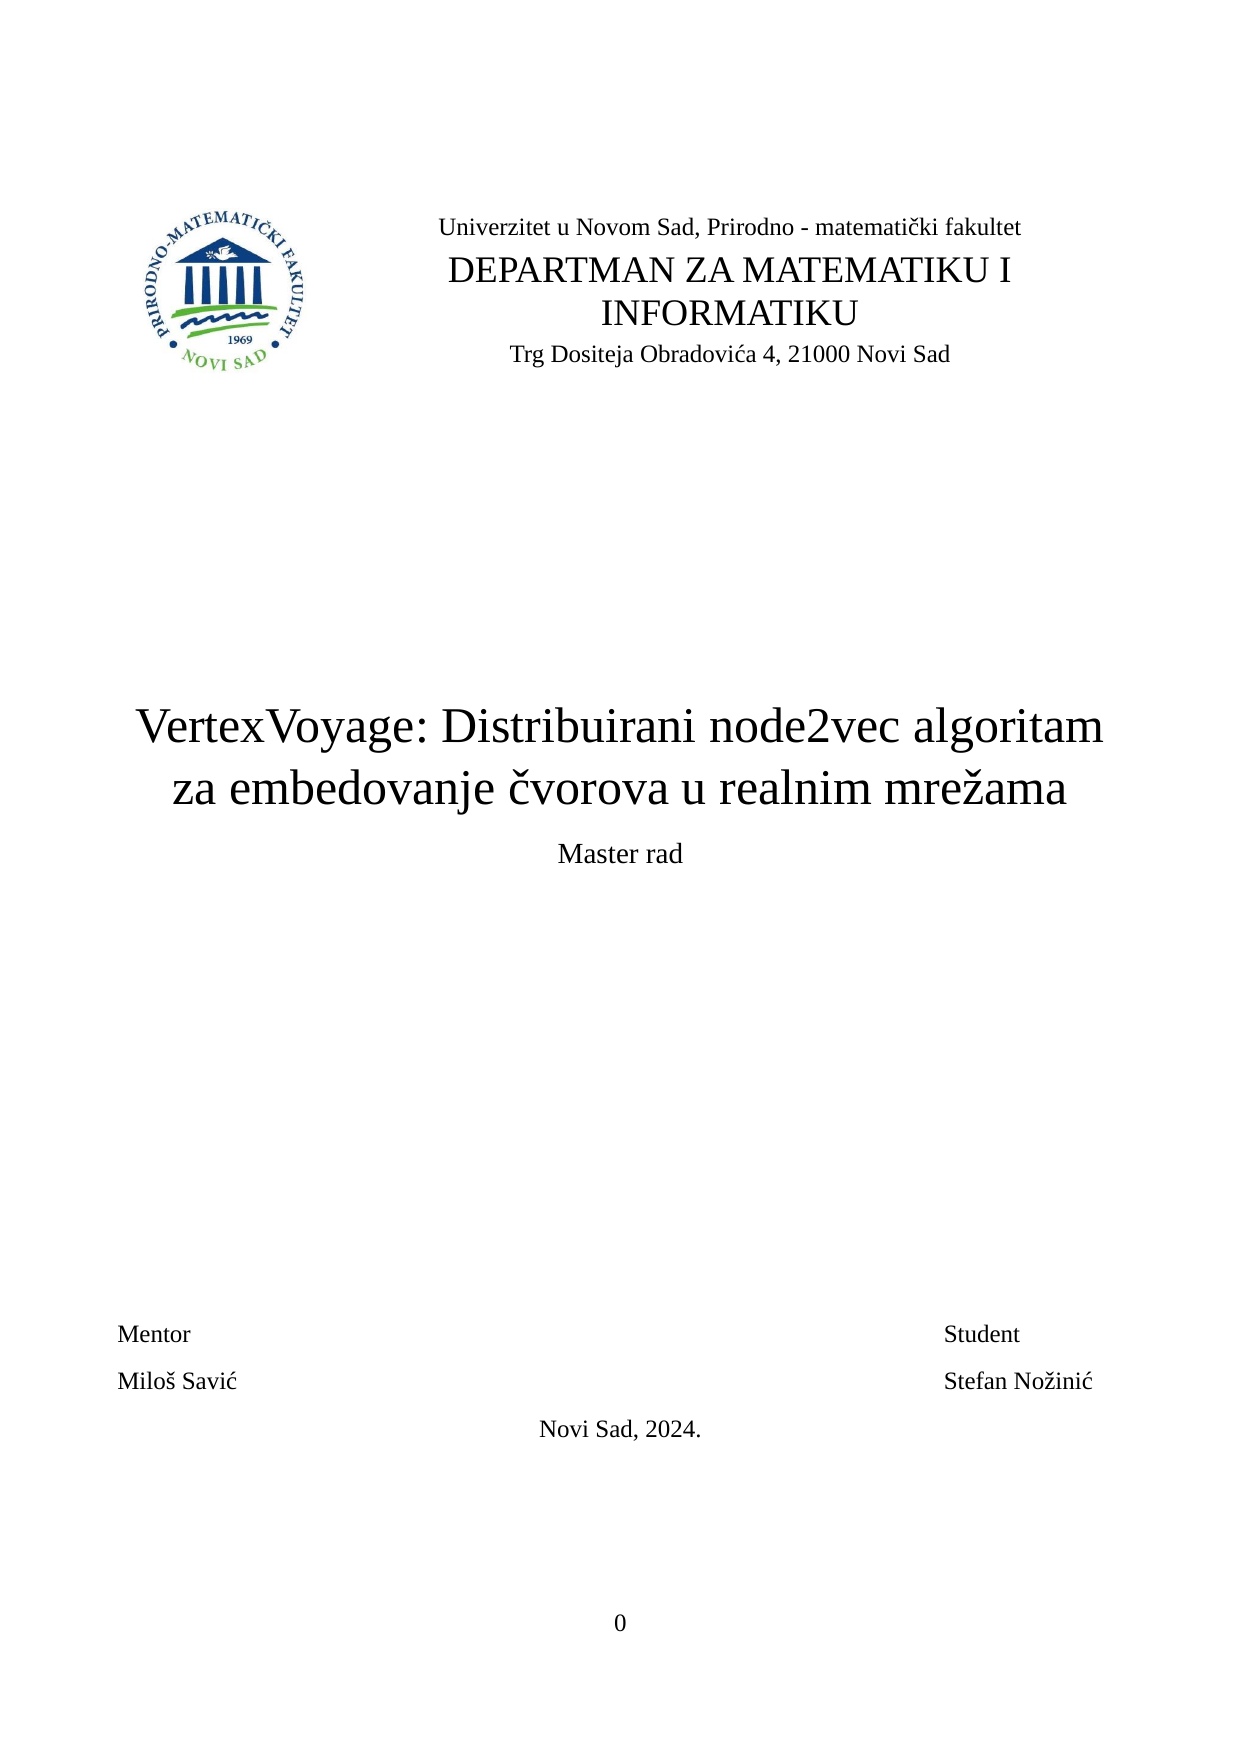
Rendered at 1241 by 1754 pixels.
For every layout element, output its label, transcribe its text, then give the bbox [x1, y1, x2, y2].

text Miloš Savić Stefan Nožinić [117, 1366, 1123, 1395]
text Master rad [117, 837, 1123, 870]
text Novi Sad, 2024. [117, 1414, 1123, 1443]
table_header Univerzitet u Novom Sad, Prirodno - matematički fakultet DEPARTMAN ZA MATEMATIKU I INFORMATIKU Trg Dositeja Obradovića 4, 21000 Novi Sad [320, 171, 1139, 403]
table_header [128, 171, 320, 403]
text VertexVoyage: Distribuirani node2vec algoritam za embedovanje čvorova u realnim mrežama [117, 696, 1123, 815]
text Mentor Student [117, 1319, 1123, 1347]
